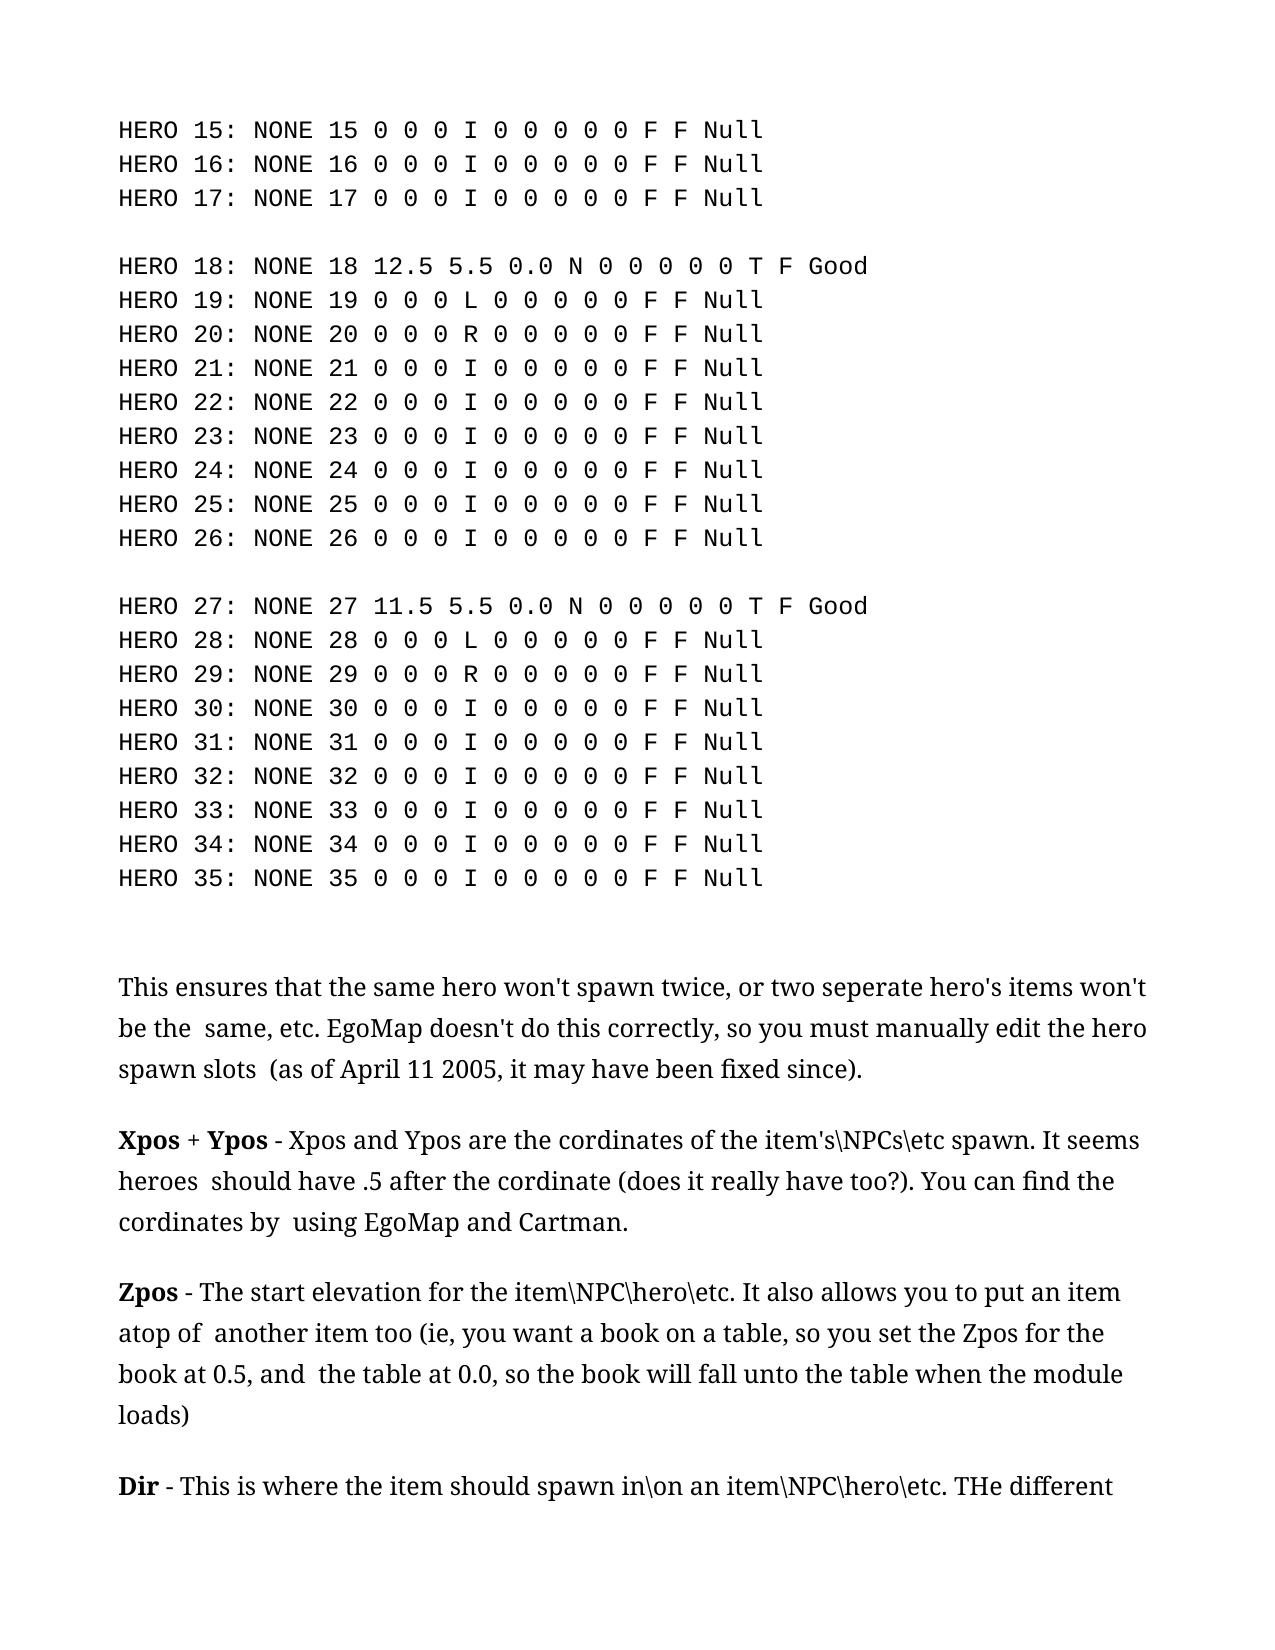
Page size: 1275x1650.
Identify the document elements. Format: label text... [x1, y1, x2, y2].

text HERO 21: NONE 21 0 0 0 I 0 0 0 0 0 F F Null [118, 356, 1157, 384]
text HERO 23: NONE 23 0 0 0 I 0 0 0 0 0 F F Null [118, 424, 1157, 452]
text HERO 24: NONE 24 0 0 0 I 0 0 0 0 0 F F Null [118, 458, 1157, 486]
text This ensures that the same hero won't spawn twice, or two seperate hero's items won't be the same, etc. EgoMap doesn't do this correctly, so you must manually edit the hero spawn slots (as of April 11 2005, it may have been fixed since). [118, 970, 1157, 1086]
text HERO 15: NONE 15 0 0 0 I 0 0 0 0 0 F F Null [118, 118, 1157, 146]
text HERO 20: NONE 20 0 0 0 R 0 0 0 0 0 F F Null [118, 322, 1157, 350]
text HERO 18: NONE 18 12.5 5.5 0.0 N 0 0 0 0 0 T F Good [118, 254, 1157, 282]
text HERO 28: NONE 28 0 0 0 L 0 0 0 0 0 F F Null [118, 627, 1157, 656]
text HERO 30: NONE 30 0 0 0 I 0 0 0 0 0 F F Null [118, 695, 1157, 724]
text HERO 22: NONE 22 0 0 0 I 0 0 0 0 0 F F Null [118, 390, 1157, 418]
text Dir - This is where the item should spawn in\on an item\NPC\hero\etc. THe different [118, 1468, 1157, 1502]
text HERO 34: NONE 34 0 0 0 I 0 0 0 0 0 F F Null [118, 831, 1157, 859]
text HERO 33: NONE 33 0 0 0 I 0 0 0 0 0 F F Null [118, 797, 1157, 826]
text Zpos - The start elevation for the item\NPC\hero\etc. It also allows you to put an item atop of another item too (ie, you want a book on a table, so you set the Zpos for the book at 0.5, and the table at 0.0, so the book will fall unto the table when the module loads) [118, 1275, 1157, 1432]
text HERO 35: NONE 35 0 0 0 I 0 0 0 0 0 F F Null [118, 865, 1157, 893]
text Xpos + Ypos - Xpos and Ypos are the cordinates of the item's\NPCs\etc spawn. It seems heroes should have .5 after the cordinate (does it really have too?). You can find the cordinates by using EgoMap and Cartman. [118, 1122, 1157, 1238]
text HERO 27: NONE 27 11.5 5.5 0.0 N 0 0 0 0 0 T F Good [118, 593, 1157, 622]
text HERO 16: NONE 16 0 0 0 I 0 0 0 0 0 F F Null [118, 152, 1157, 180]
text HERO 32: NONE 32 0 0 0 I 0 0 0 0 0 F F Null [118, 763, 1157, 792]
text HERO 29: NONE 29 0 0 0 R 0 0 0 0 0 F F Null [118, 661, 1157, 690]
text HERO 25: NONE 25 0 0 0 I 0 0 0 0 0 F F Null [118, 492, 1157, 520]
text HERO 19: NONE 19 0 0 0 L 0 0 0 0 0 F F Null [118, 288, 1157, 316]
text HERO 31: NONE 31 0 0 0 I 0 0 0 0 0 F F Null [118, 729, 1157, 758]
text HERO 17: NONE 17 0 0 0 I 0 0 0 0 0 F F Null [118, 186, 1157, 214]
text HERO 26: NONE 26 0 0 0 I 0 0 0 0 0 F F Null [118, 526, 1157, 554]
